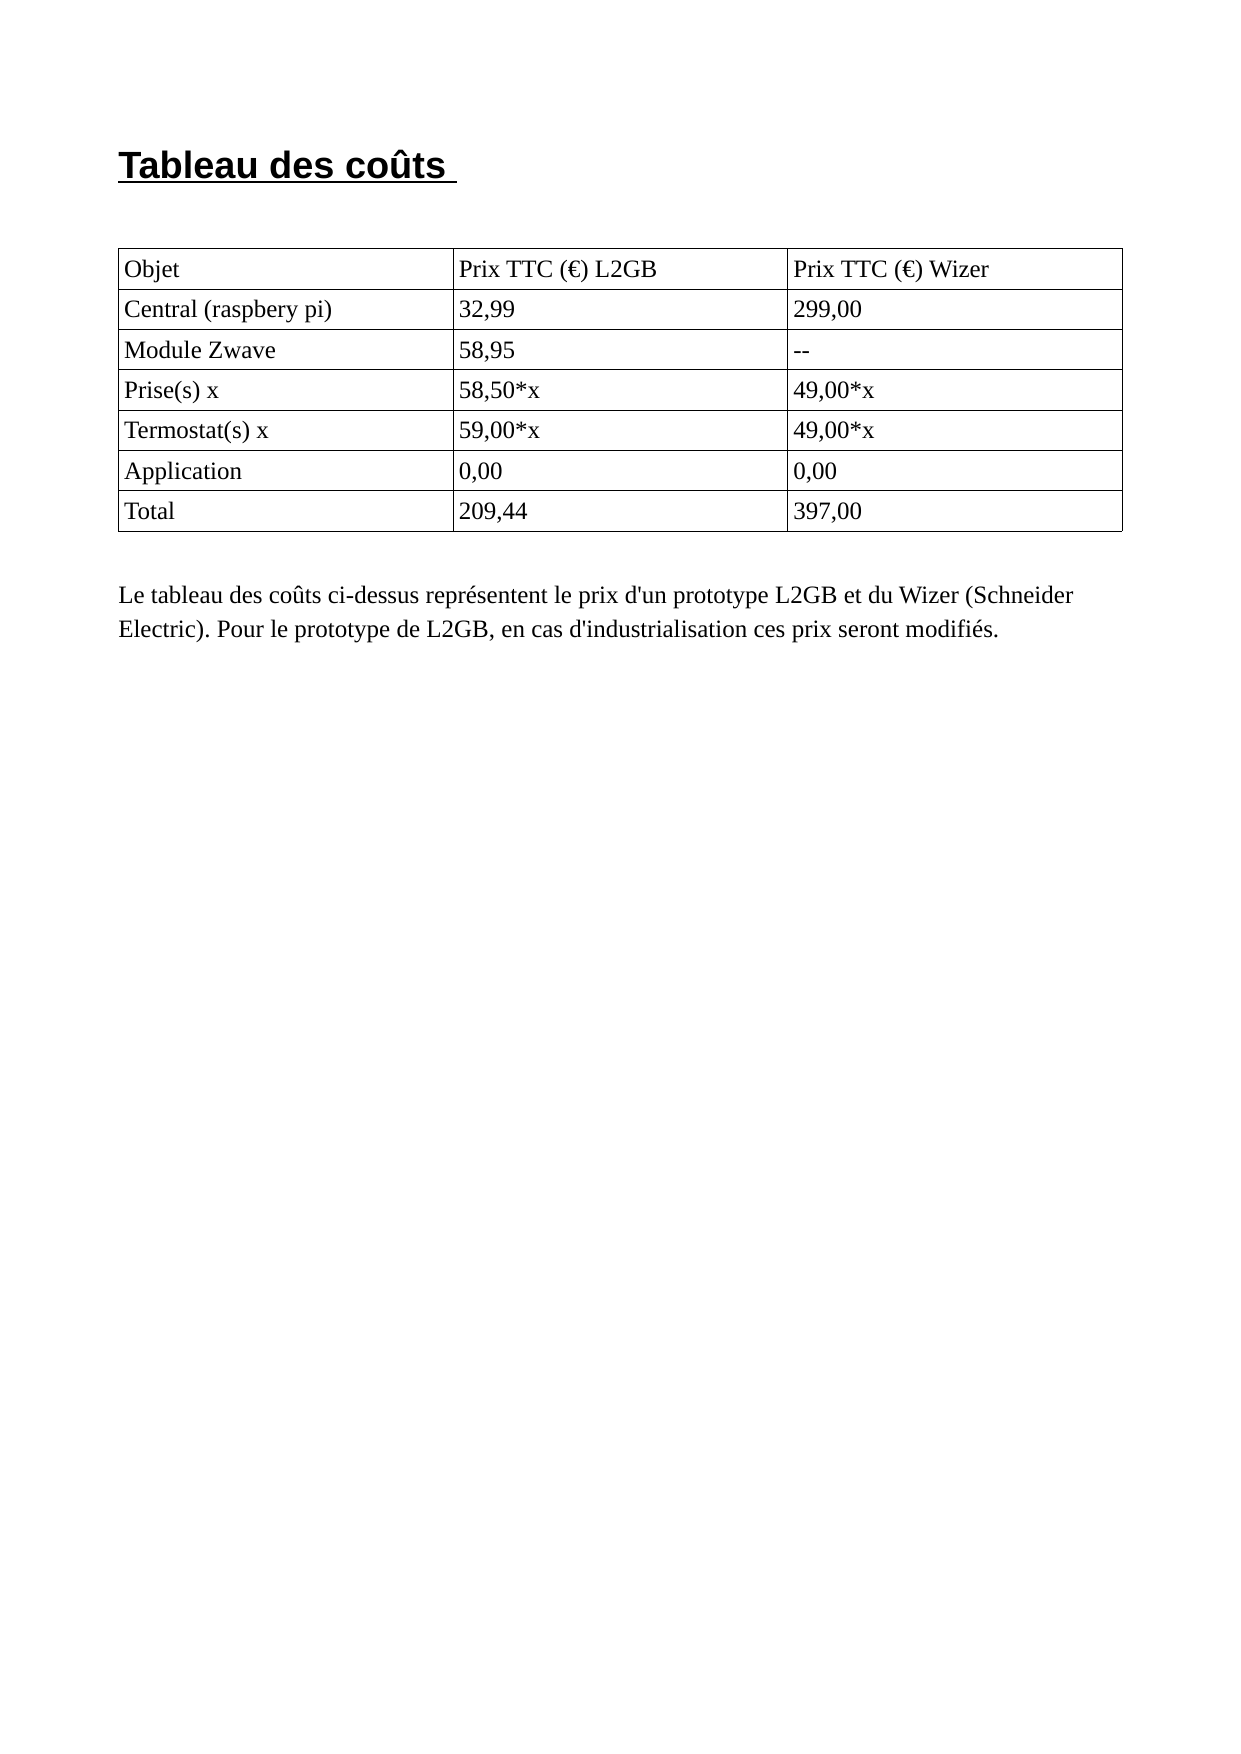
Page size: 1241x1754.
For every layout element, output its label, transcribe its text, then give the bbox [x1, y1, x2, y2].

table_cell 299,00 [788, 290, 1122, 329]
table_cell Application [119, 451, 453, 490]
table_cell Termostat(s) x [119, 411, 453, 450]
table_cell 58,50*x [454, 370, 787, 409]
table_cell 49,00*x [788, 370, 1122, 409]
subtitle Tableau des coûts [118, 143, 1122, 187]
table_header Prix TTC (€) L2GB [454, 249, 787, 289]
table_header Objet [119, 249, 453, 289]
table_cell 32,99 [454, 290, 787, 329]
table_cell 49,00*x [788, 411, 1122, 450]
table_cell 0,00 [454, 451, 787, 490]
table_cell 0,00 [788, 451, 1122, 490]
table_cell Prise(s) x [119, 370, 453, 409]
table_cell 397,00 [788, 491, 1122, 531]
table_cell 59,00*x [454, 411, 787, 450]
table_cell Central (raspbery pi) [119, 290, 453, 329]
table_header Prix TTC (€) Wizer [788, 249, 1122, 289]
table_cell Module Zwave [119, 330, 453, 369]
text Le tableau des coûts ci-dessus représentent le prix d'un prototype L2GB et du Wizer (Schneider Electric). Pour le prototype de L2GB, en cas d'industrialisation ces prix seront modifiés. [118, 580, 1122, 643]
table_cell Total [119, 491, 453, 531]
table_cell 209,44 [454, 491, 787, 531]
table_cell 58,95 [454, 330, 787, 369]
table_cell -- [788, 330, 1122, 369]
